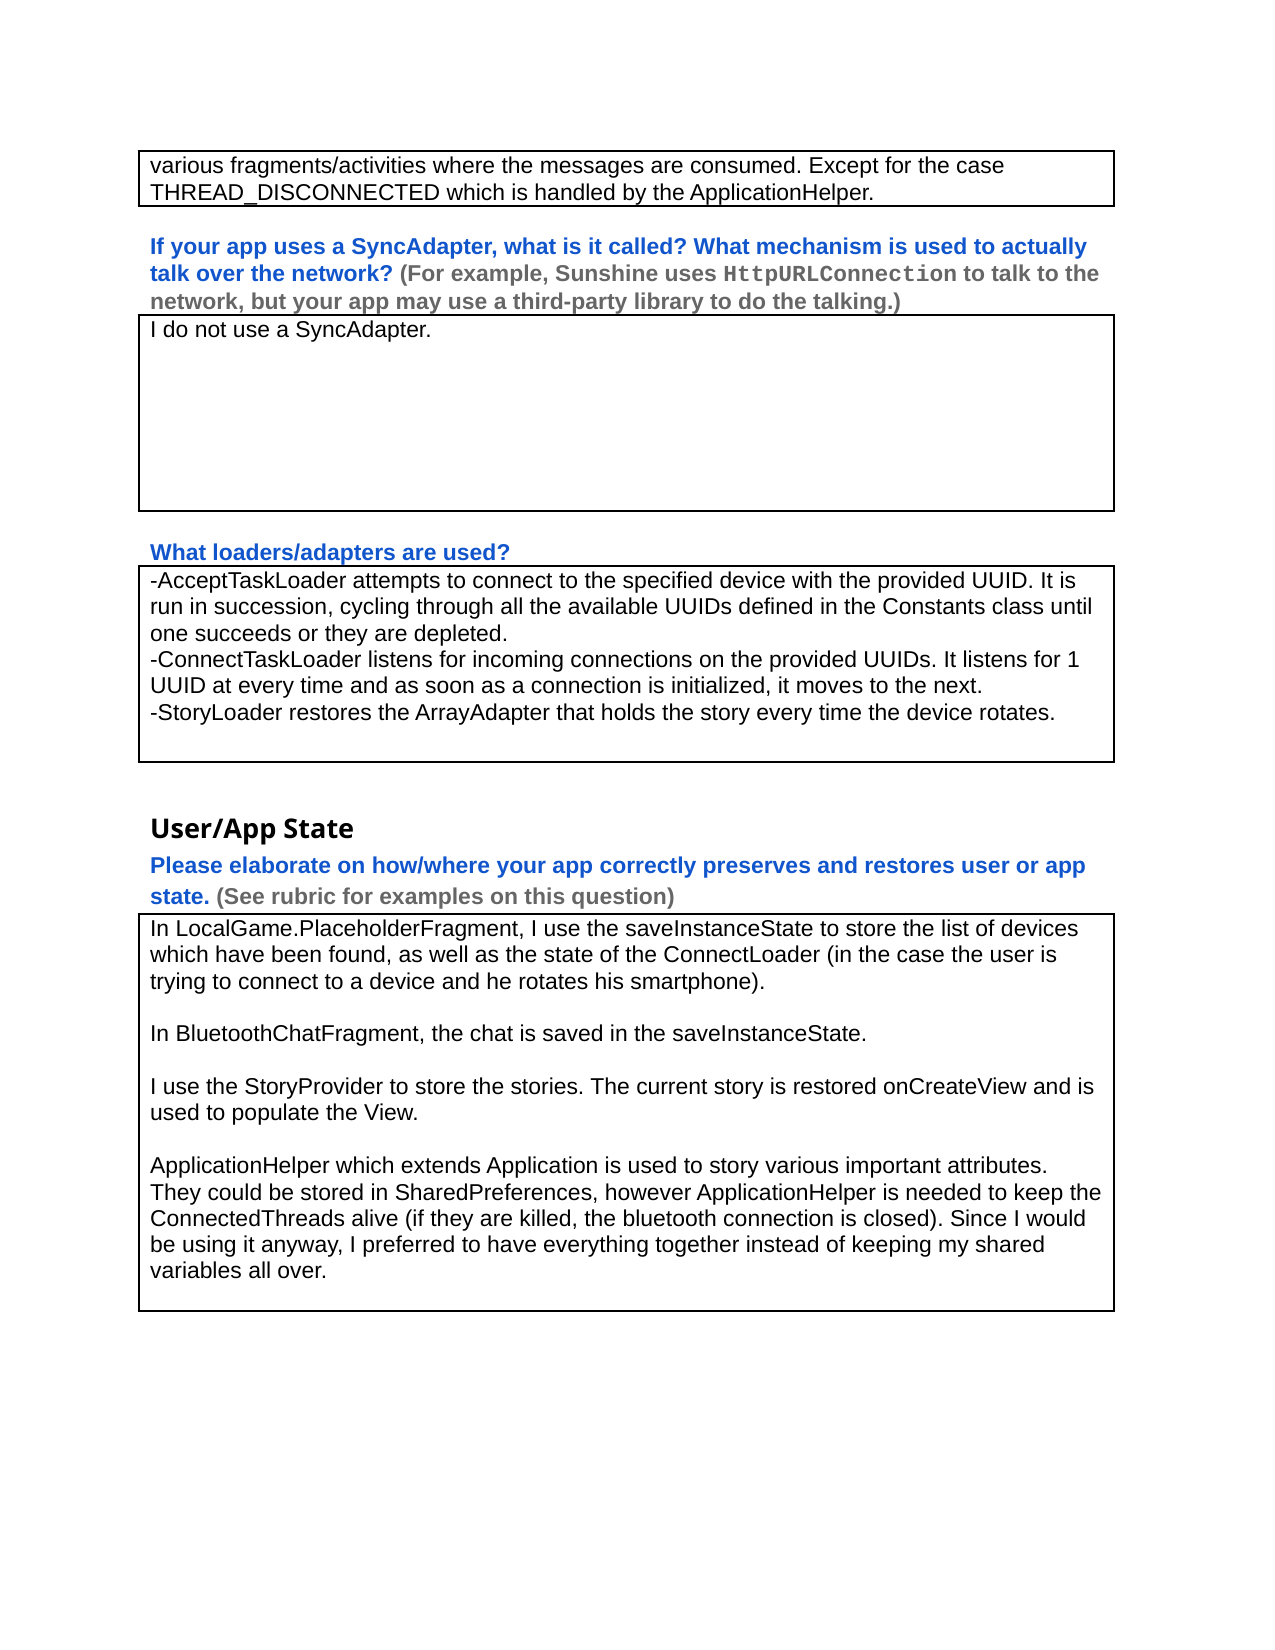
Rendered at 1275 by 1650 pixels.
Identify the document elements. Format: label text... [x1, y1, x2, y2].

text What loaders/adapters are used? [150, 538, 1125, 565]
table_header -AcceptTaskLoader attempts to connect to the specified device with the provided UUID. It is run in succession, cycling through all the available UUIDs defined in the Constants class until one succeeds or they are depleted. -ConnectTaskLoader listens for incoming connections on the provided UUIDs. It listens for 1 UUID at every time and as soon as a connection is initialized, it moves to the next. -StoryLoader restores the ArrayAdapter that holds the story every time the device rotates. [140, 567, 1113, 761]
table_header I do not use a SyncAdapter. [140, 316, 1113, 510]
text If your app uses a SyncAdapter, what is it called? What mechanism is used to actually talk over the network? (For example, Sunshine uses HttpURLConnection to talk to the network, but your app may use a third-party library to do the talking.) [150, 233, 1125, 314]
text Please elaborate on how/where your app correctly preserves and restores user or app state. (See rubric for examples on this question) [150, 852, 1125, 909]
subtitle User/App State [150, 810, 1125, 847]
table_header various fragments/activities where the messages are consumed. Except for the case THREAD_DISCONNECTED which is handled by the ApplicationHelper. [140, 152, 1113, 205]
table_header In LocalGame.PlaceholderFragment, I use the saveInstanceState to store the list of devices which have been found, as well as the state of the ConnectLoader (in the case the user is trying to connect to a device and he rotates his smartphone). In BluetoothChatFragment, the chat is saved in the saveInstanceState. I use the StoryProvider to store the stories. The current story is restored onCreateView and is used to populate the View. ApplicationHelper which extends Application is used to story various important attributes. They could be stored in SharedPreferences, however ApplicationHelper is needed to keep the ConnectedThreads alive (if they are killed, the bluetooth connection is closed). Since I would be using it anyway, I preferred to have everything together instead of keeping my shared variables all over. [140, 915, 1113, 1310]
